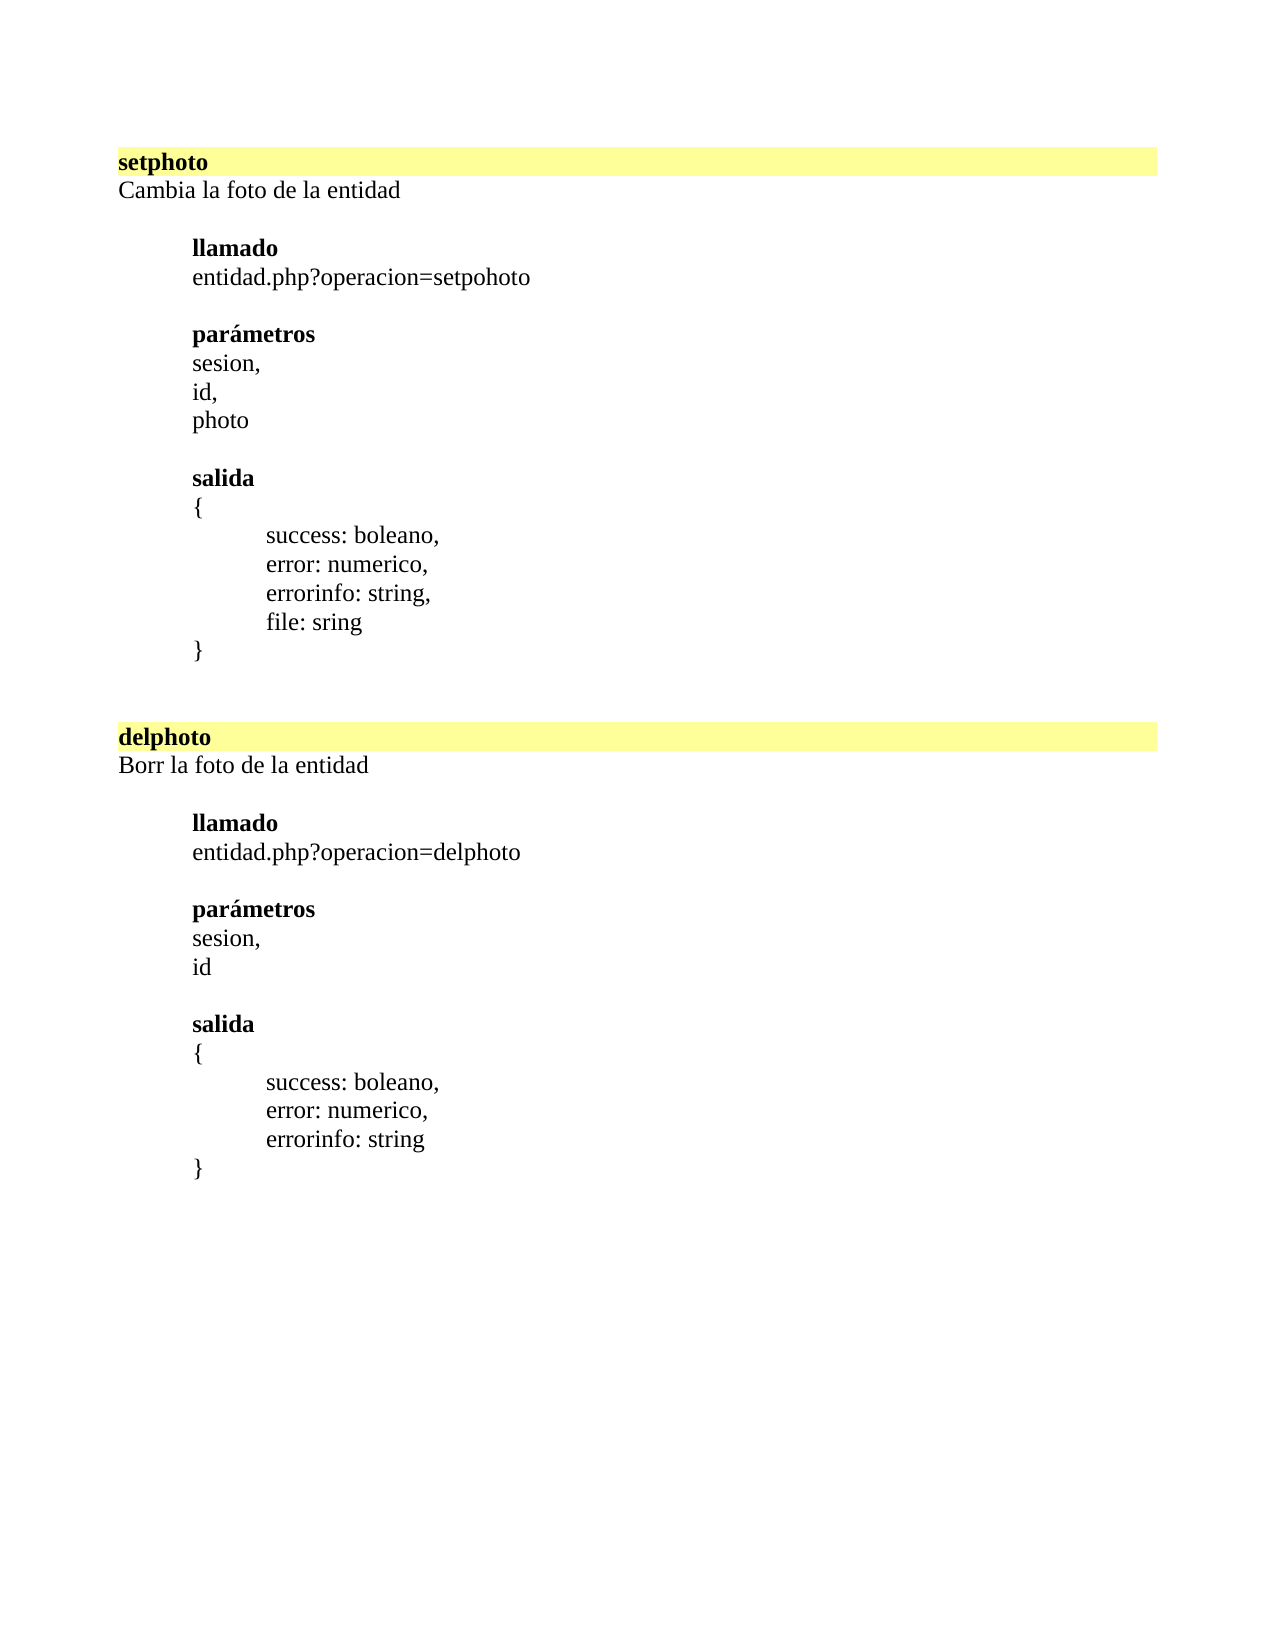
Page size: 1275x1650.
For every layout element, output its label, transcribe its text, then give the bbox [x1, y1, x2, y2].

text photo [192, 406, 1157, 434]
text } [192, 636, 1157, 664]
text { [192, 1038, 1157, 1067]
text salida [192, 1009, 1157, 1038]
text llamado [192, 808, 1157, 837]
text } [192, 1153, 1157, 1182]
text Cambia la foto de la entidad [118, 176, 1157, 204]
text file: sring [192, 607, 1157, 636]
text parámetros [192, 894, 1157, 923]
text Borr la foto de la entidad [118, 751, 1157, 779]
text id [192, 952, 1157, 981]
text { [192, 492, 1157, 521]
text llamado [192, 233, 1157, 262]
text parámetros [192, 319, 1157, 348]
text error: numerico, [192, 1096, 1157, 1124]
text errorinfo: string [192, 1124, 1157, 1153]
text setphoto [118, 147, 1157, 176]
text delphoto [118, 722, 1157, 751]
text id, [192, 377, 1157, 406]
text errorinfo: string, [192, 578, 1157, 607]
text salida [192, 463, 1157, 492]
text sesion, [192, 923, 1157, 952]
text success: boleano, [192, 521, 1157, 549]
text entidad.php?operacion=delphoto [192, 837, 1157, 866]
text sesion, [192, 348, 1157, 377]
text error: numerico, [192, 549, 1157, 578]
text entidad.php?operacion=setpohoto [192, 262, 1157, 291]
text success: boleano, [192, 1067, 1157, 1096]
